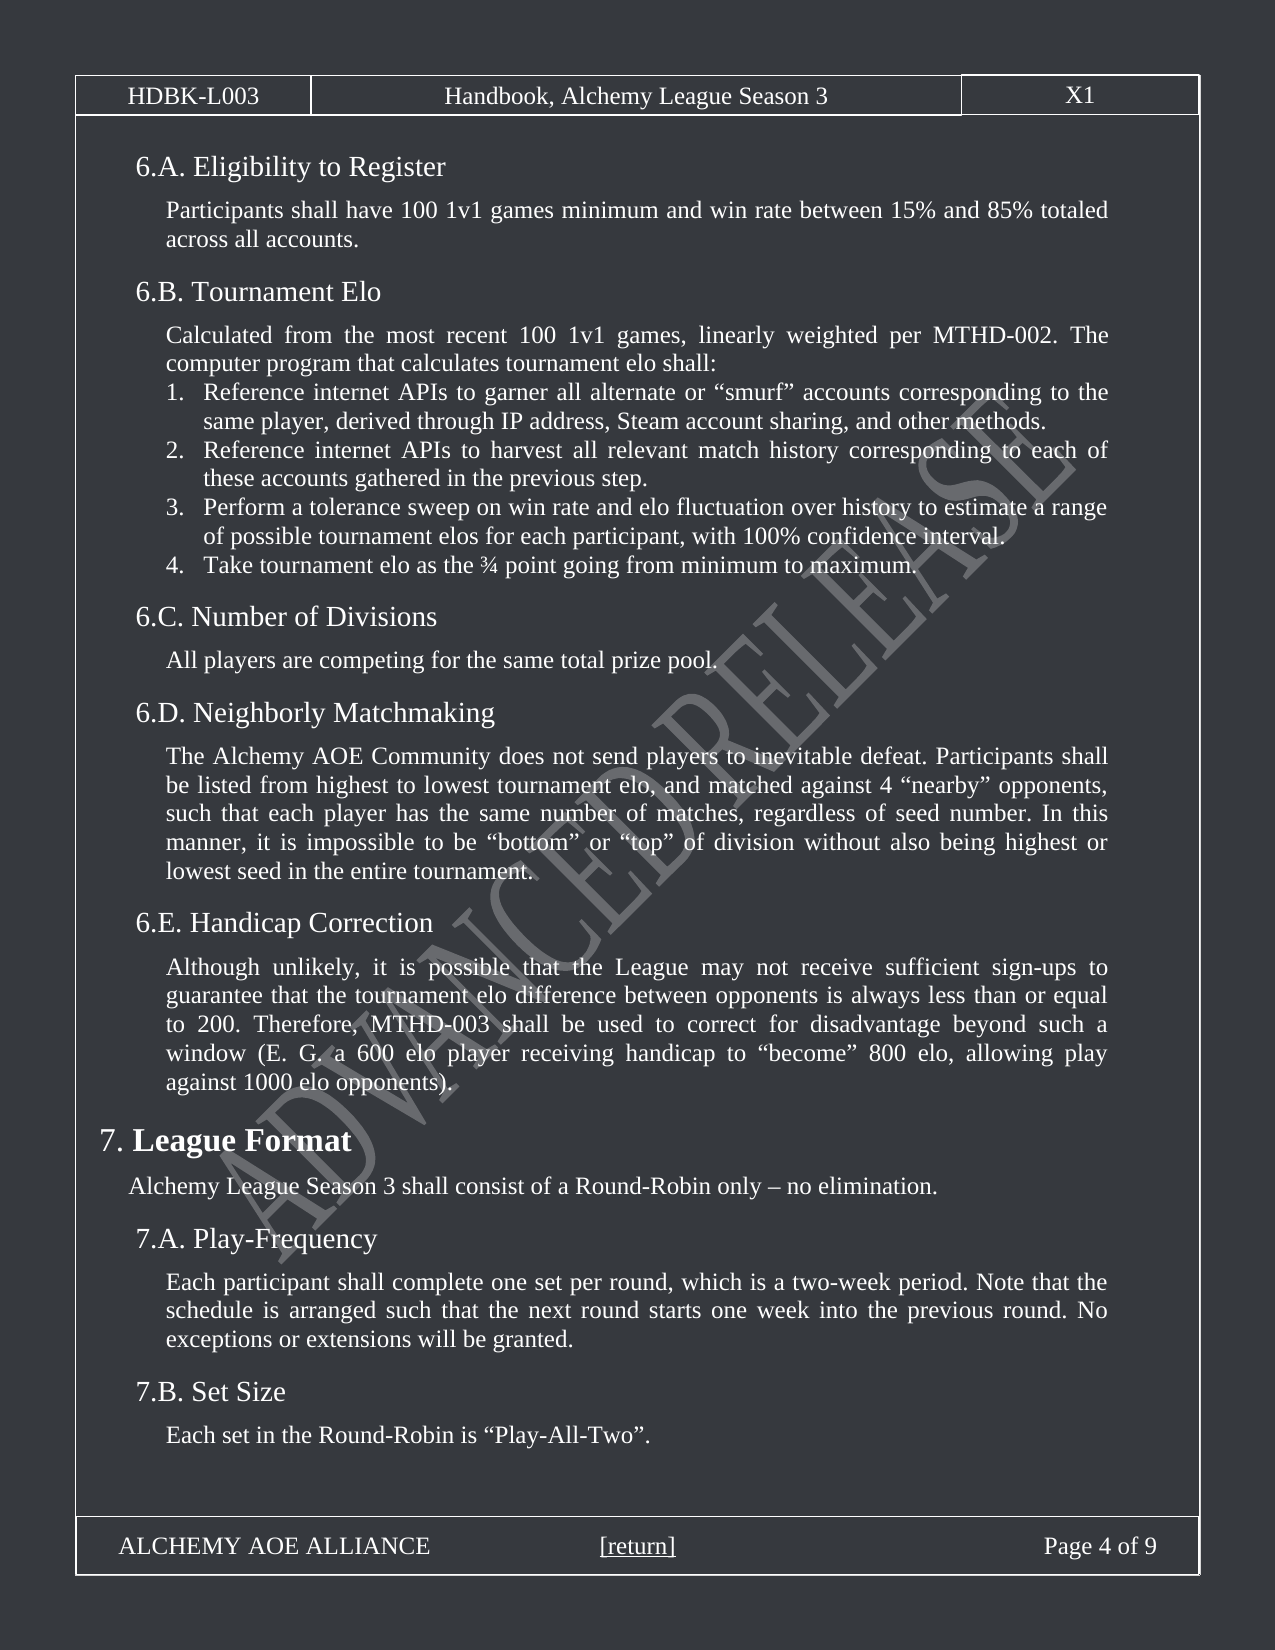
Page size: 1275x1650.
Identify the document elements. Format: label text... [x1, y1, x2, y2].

list Take tournament elo as the ¾ point going from minimum to maximum. [826, 550, 916, 578]
table_header Change Document [925, 438, 951, 457]
table_header Date (YYYY-MM-DD) [870, 497, 962, 550]
list Perform a tolerance sweep on win rate and elo fluctuation over history to estimate a range of possible tournament elos for each participant, with 100% confidence interval. [166, 492, 1109, 550]
subtitle Neighborly Matchmaking [91, 695, 682, 728]
text Each set in the Round-Robin is “Play-All-Two”. [166, 1420, 1109, 1449]
table_cell Original Issue [814, 550, 839, 562]
subtitle League Format [91, 1120, 305, 1159]
subtitle [909, 599, 1184, 633]
subtitle Handicap Correction [91, 906, 510, 939]
list Take tournament elo as the ¾ point going from minimum to maximum. [963, 550, 1109, 578]
list Take tournament elo as the ¾ point going from minimum to maximum. [919, 550, 967, 578]
subtitle Play-Frequency [91, 1221, 281, 1254]
table_cell [651, 695, 729, 728]
text Alchemy League Season 3 shall consist of a Round-Robin only – no elimination. [128, 1171, 247, 1200]
list Take tournament elo as the ¾ point going from minimum to maximum. [166, 550, 825, 578]
subtitle [764, 695, 818, 728]
list Reference internet APIs to harvest all relevant match history corresponding to each of these accounts gathered in the previous step. [1010, 435, 1109, 492]
subtitle League Format [284, 1120, 365, 1159]
subtitle Play-Frequency [269, 1221, 1184, 1254]
subtitle Number of Divisions [91, 599, 870, 633]
table_header Change Document [971, 435, 1077, 492]
text Although unlikely, it is possible that the League may not receive sufficient sign-ups to guarantee that the tournament elo difference between opponents is always less than or equal to 200. Therefore, MTHD-003 shall be used to correct for disadvantage beyond such a window (E. G. a 600 elo player receiving handicap to “become” 800 elo, allowing play against 1000 elo opponents). [166, 952, 1109, 1095]
table_header Description [994, 393, 1010, 411]
text Participants shall have 100 1v1 games minimum and win rate between 15% and 85% totaled across all accounts. [166, 195, 1109, 253]
text Alchemy League Season 3 shall consist of a Round-Robin only – no elimination. [347, 1171, 1109, 1200]
table_cell [740, 695, 788, 728]
subtitle Tournament Elo [91, 274, 1184, 307]
text Calculated from the most recent 100 1v1 games, linearly weighted per MTHD-002. The computer program that calculates tournament elo shall: [166, 320, 1109, 377]
subtitle [812, 695, 1184, 728]
list Reference internet APIs to garner all alternate or “smurf” accounts corresponding to the same player, derived through IP address, Steam account sharing, and other methods. [166, 377, 1109, 435]
table_cell N/A [851, 645, 878, 674]
table_header Description [965, 419, 987, 435]
table_cell [833, 695, 851, 709]
table_cell Original Issue [899, 550, 937, 578]
text The Alchemy AOE Community does not send players to inevitable defeat. Participants shall be listed from highest to lowest tournament elo, and matched against 4 “nearby” opponents, such that each player has the same number of matches, regardless of seed number. In this manner, it is impossible to be “bottom” or “top” of division without also being highest or lowest seed in the entire tournament. [166, 741, 1109, 885]
text Alchemy League Season 3 shall consist of a Round-Robin only – no elimination. [265, 1171, 341, 1200]
table_cell N/A [704, 645, 744, 674]
subtitle League Format [358, 1120, 1184, 1159]
table_cell -------------------------------------------------------------------------------- [837, 599, 887, 633]
table_cell Original Issue [940, 550, 989, 578]
table_header Description [958, 390, 989, 418]
list Reference internet APIs to harvest all relevant match history corresponding to each of these accounts gathered in the previous step. [166, 435, 1027, 492]
table_header Date (YYYY-MM-DD) [1028, 492, 1054, 511]
table_cell N/A [747, 645, 764, 657]
subtitle [672, 704, 718, 728]
subtitle Set Size [91, 1374, 1184, 1407]
table_header Change Document [918, 451, 1002, 492]
text All players are competing for the same total prize pool. [166, 645, 730, 674]
text Each participant shall complete one set per round, which is a two-week period. Note that the schedule is arranged such that the next round starts one week into the previous round. No exceptions or extensions will be granted. [166, 1267, 1109, 1353]
table_cell N/A [881, 645, 901, 661]
table_cell [806, 695, 831, 728]
table_header Date (YYYY-MM-DD) [933, 492, 1019, 549]
table_cell Original Issue [800, 563, 832, 578]
text [725, 645, 814, 674]
subtitle [702, 695, 772, 728]
subtitle Eligibility to Register [91, 149, 1184, 183]
text [857, 645, 1109, 674]
subtitle [861, 599, 915, 633]
table_cell N/A [786, 645, 831, 674]
text [803, 645, 866, 674]
subtitle [503, 906, 1184, 939]
table_header Date (YYYY-MM-DD) [826, 537, 853, 550]
